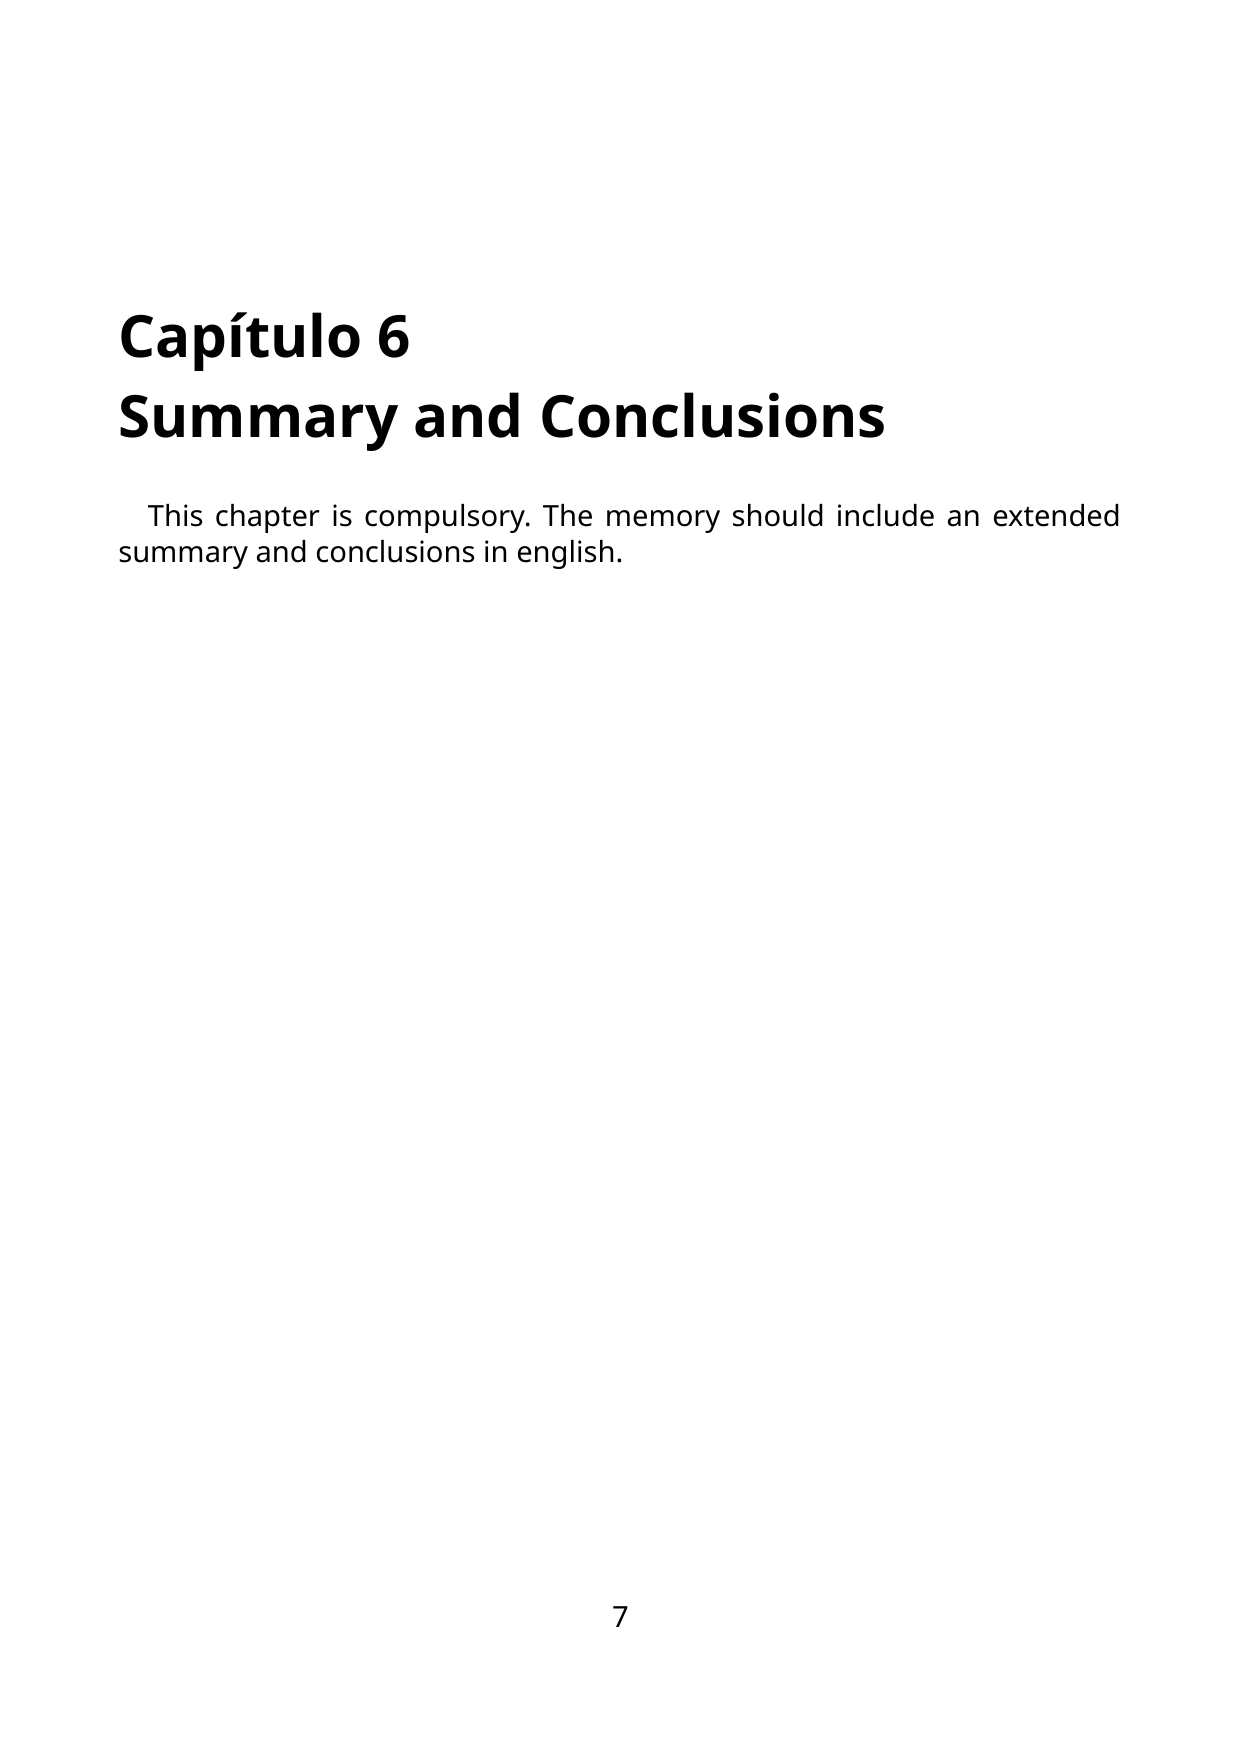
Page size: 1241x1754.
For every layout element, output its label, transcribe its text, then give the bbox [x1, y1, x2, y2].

subtitle Summary and Conclusions [118, 295, 1122, 454]
text This chapter is compulsory. The memory should include an extended summary and conclusions in english. [118, 496, 1122, 571]
